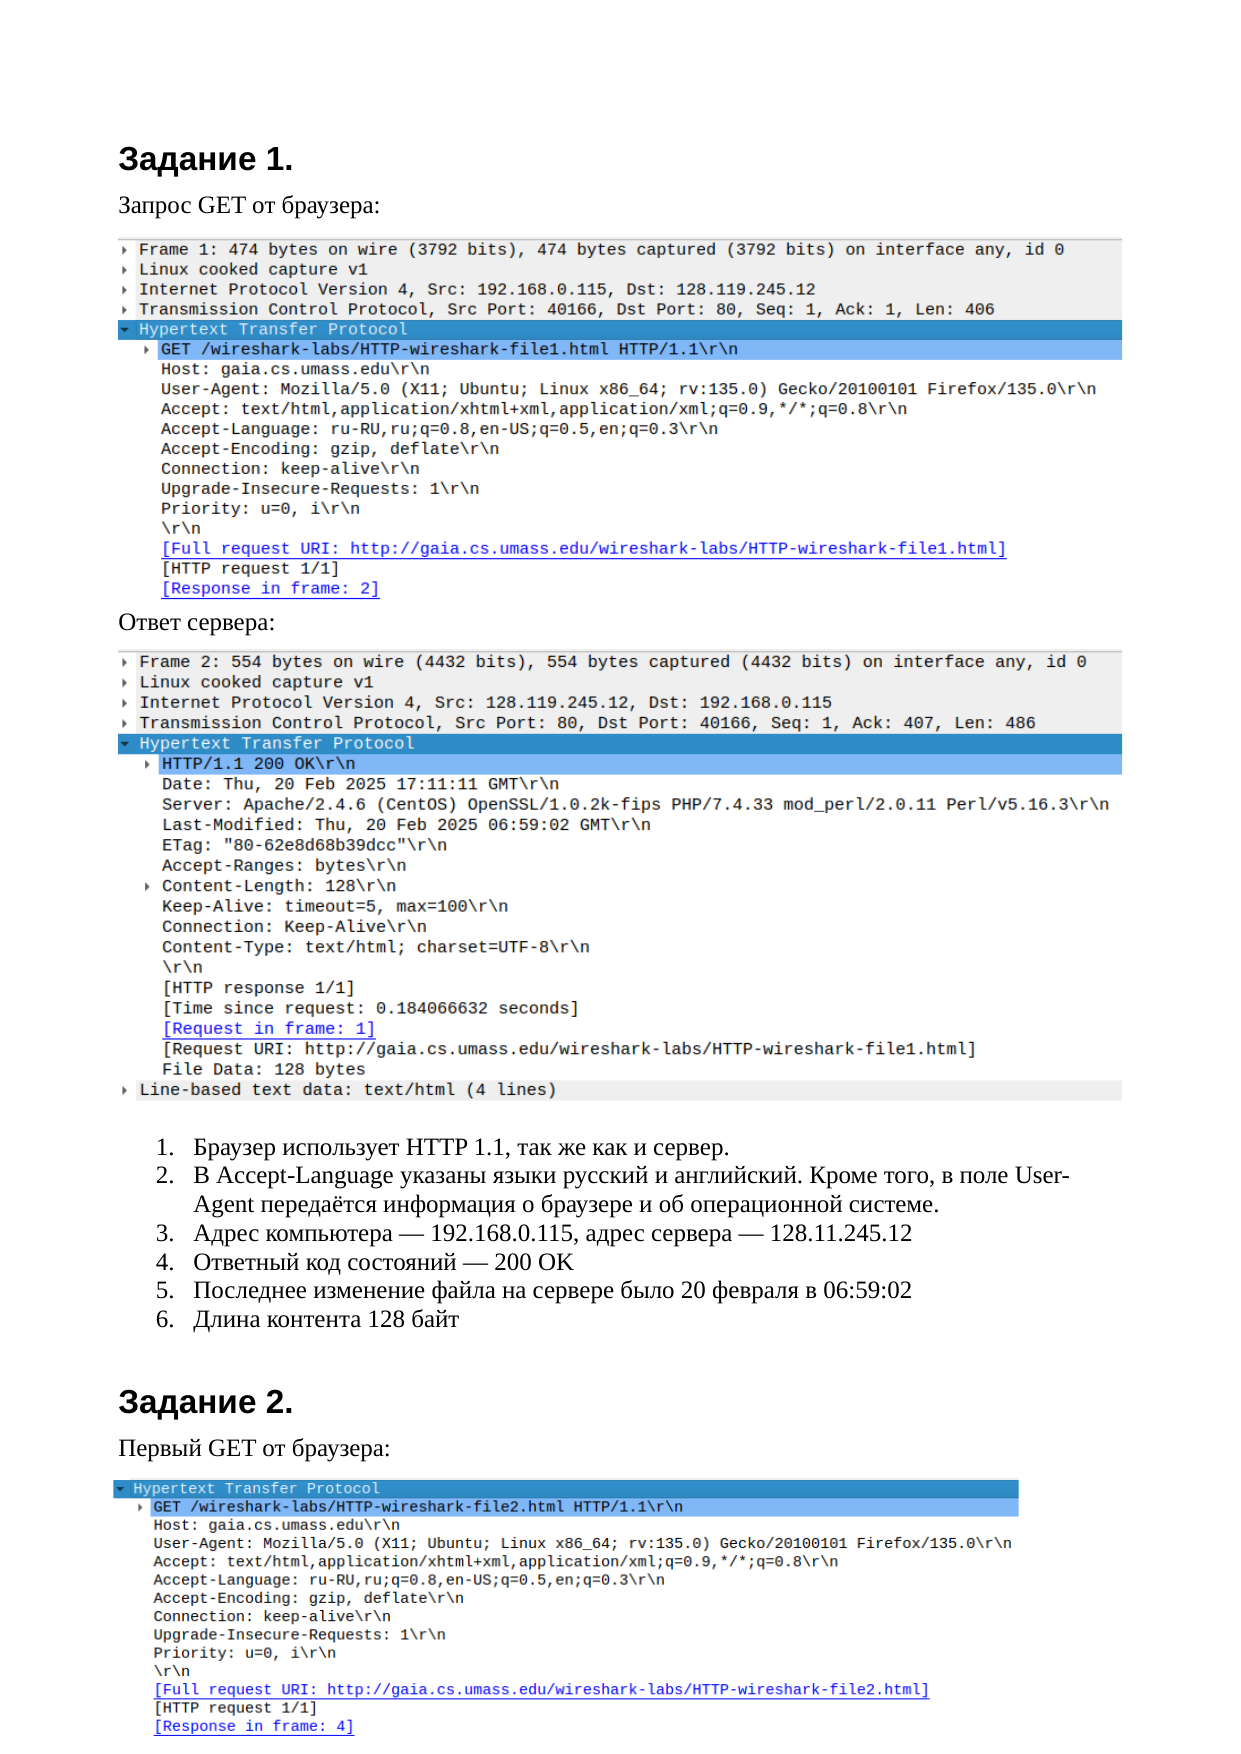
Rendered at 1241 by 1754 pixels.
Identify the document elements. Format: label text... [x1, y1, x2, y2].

text Первый GET от браузера: [118, 1433, 1122, 1462]
subtitle Задание 1. [118, 139, 1122, 177]
list В Accept-Language указаны языки русский и английский. Кроме того, в поле User-Agent передаётся информация о браузере и об операционной системе. [156, 1160, 1122, 1218]
subtitle Задание 2. [118, 1382, 1122, 1421]
list Ответный код состояний — 200 OK [156, 1247, 1122, 1275]
picture [118, 649, 1123, 1103]
list Адрес компьютера — 192.168.0.115, адрес сервера — 128.11.245.12 [156, 1218, 1122, 1247]
text Ответ сервера: [118, 608, 1122, 636]
list Последнее изменение файла на сервере было 20 февраля в 06:59:02 [156, 1275, 1122, 1304]
picture [118, 237, 1123, 608]
list Длина контента 128 байт [156, 1304, 1122, 1333]
text Запрос GET от браузера: [118, 190, 1122, 219]
picture [113, 1478, 1019, 1740]
list Браузер использует HTTP 1.1, так же как и сервер. [156, 1132, 1122, 1160]
